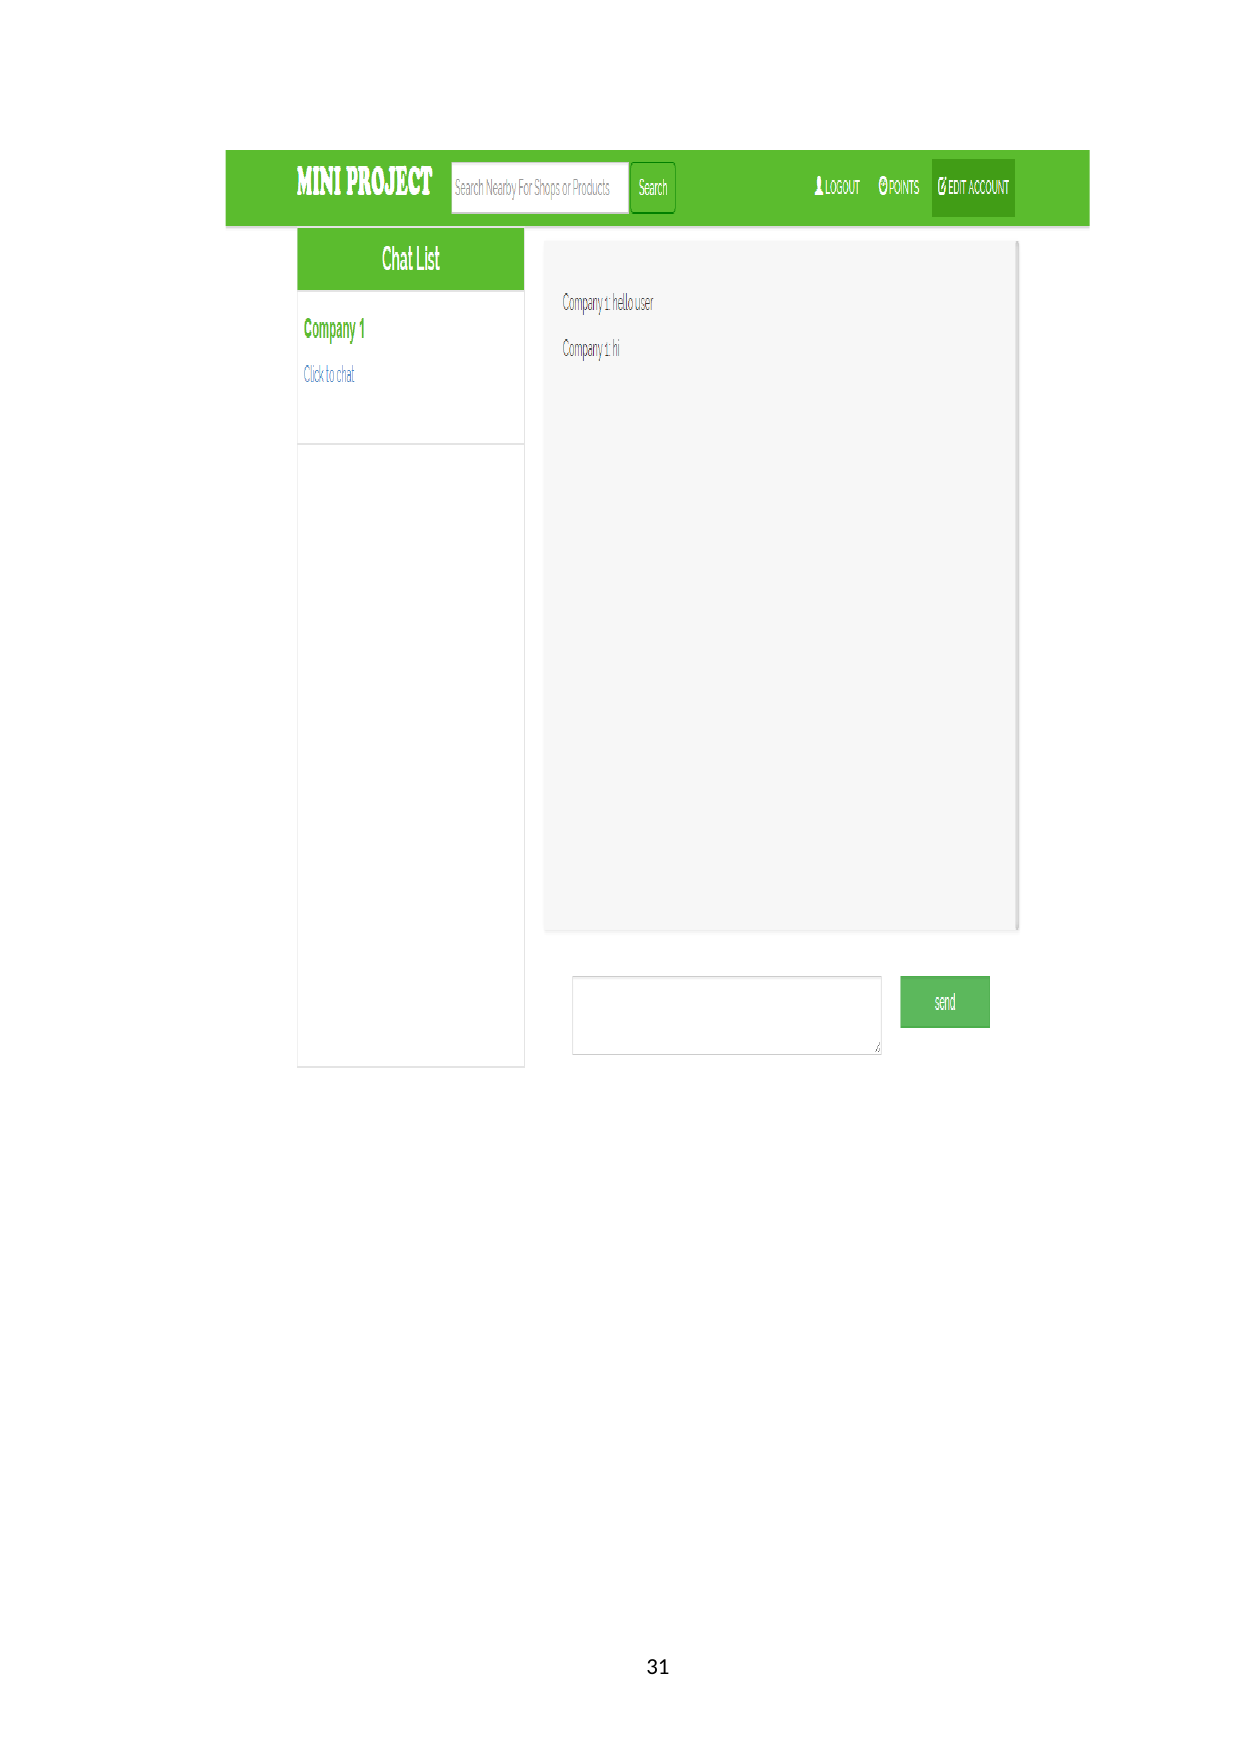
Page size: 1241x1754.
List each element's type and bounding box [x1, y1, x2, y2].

picture [225, 150, 1090, 1134]
